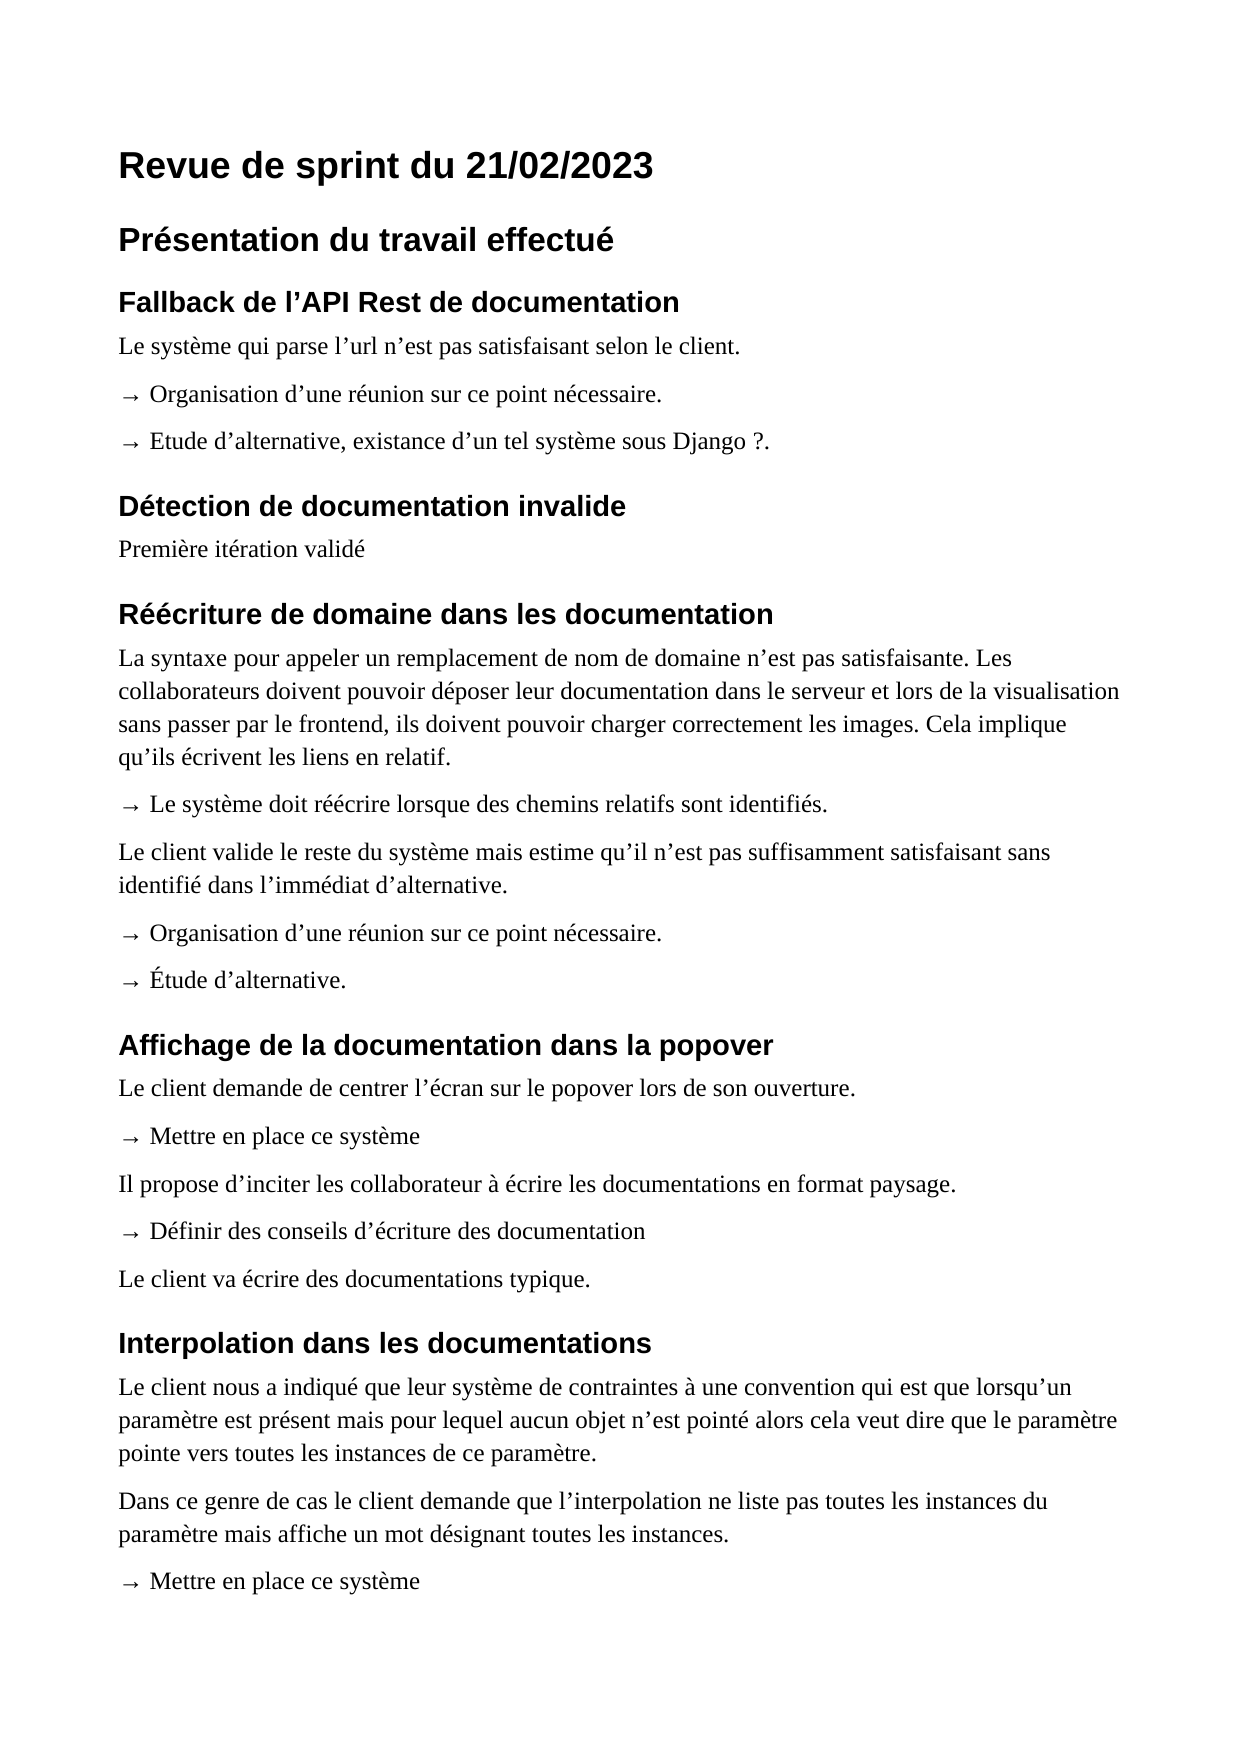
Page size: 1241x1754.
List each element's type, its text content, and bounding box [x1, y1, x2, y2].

text Il propose d’inciter les collaborateur à écrire les documentations en format paysage. [118, 1169, 1122, 1197]
subtitle Revue de sprint du 21/02/2023 [118, 143, 1122, 186]
text Le système qui parse l’url n’est pas satisfaisant selon le client. [118, 331, 1122, 360]
subtitle Fallback de l’API Rest de documentation [118, 285, 1122, 319]
text Dans ce genre de cas le client demande que l’interpolation ne liste pas toutes les instances du paramètre mais affiche un mot désignant toutes les instances. [118, 1486, 1122, 1548]
text Le client demande de centrer l’écran sur le popover lors de son ouverture. [118, 1073, 1122, 1102]
text → Organisation d’une réunion sur ce point nécessaire. [118, 379, 1122, 407]
text Le client nous a indiqué que leur système de contraintes à une convention qui est que lorsqu’un paramètre est présent mais pour lequel aucun objet n’est pointé alors cela veut dire que le paramètre pointe vers toutes les instances de ce paramètre. [118, 1372, 1122, 1467]
text → Définir des conseils d’écriture des documentation [118, 1216, 1122, 1245]
text La syntaxe pour appeler un remplacement de nom de domaine n’est pas satisfaisante. Les collaborateurs doivent pouvoir déposer leur documentation dans le serveur et lors de la visualisation sans passer par le frontend, ils doivent pouvoir charger correctement les images. Cela implique qu’ils écrivent les liens en relatif. [118, 643, 1122, 771]
text → Etude d’alternative, existance d’un tel système sous Django ?. [118, 426, 1122, 455]
text Le client va écrire des documentations typique. [118, 1264, 1122, 1293]
text → Étude d’alternative. [118, 965, 1122, 994]
subtitle Détection de documentation invalide [118, 488, 1122, 522]
text Le client valide le reste du système mais estime qu’il n’est pas suffisamment satisfaisant sans identifié dans l’immédiat d’alternative. [118, 837, 1122, 899]
text → Mettre en place ce système [118, 1566, 1122, 1595]
subtitle Présentation du travail effectué [118, 219, 1122, 258]
subtitle Interpolation dans les documentations [118, 1326, 1122, 1360]
text → Le système doit réécrire lorsque des chemins relatifs sont identifiés. [118, 789, 1122, 818]
text → Organisation d’une réunion sur ce point nécessaire. [118, 918, 1122, 946]
text Première itération validé [118, 534, 1122, 563]
subtitle Affichage de la documentation dans la popover [118, 1027, 1122, 1061]
subtitle Réécriture de domaine dans les documentation [118, 597, 1122, 630]
text → Mettre en place ce système [118, 1121, 1122, 1150]
